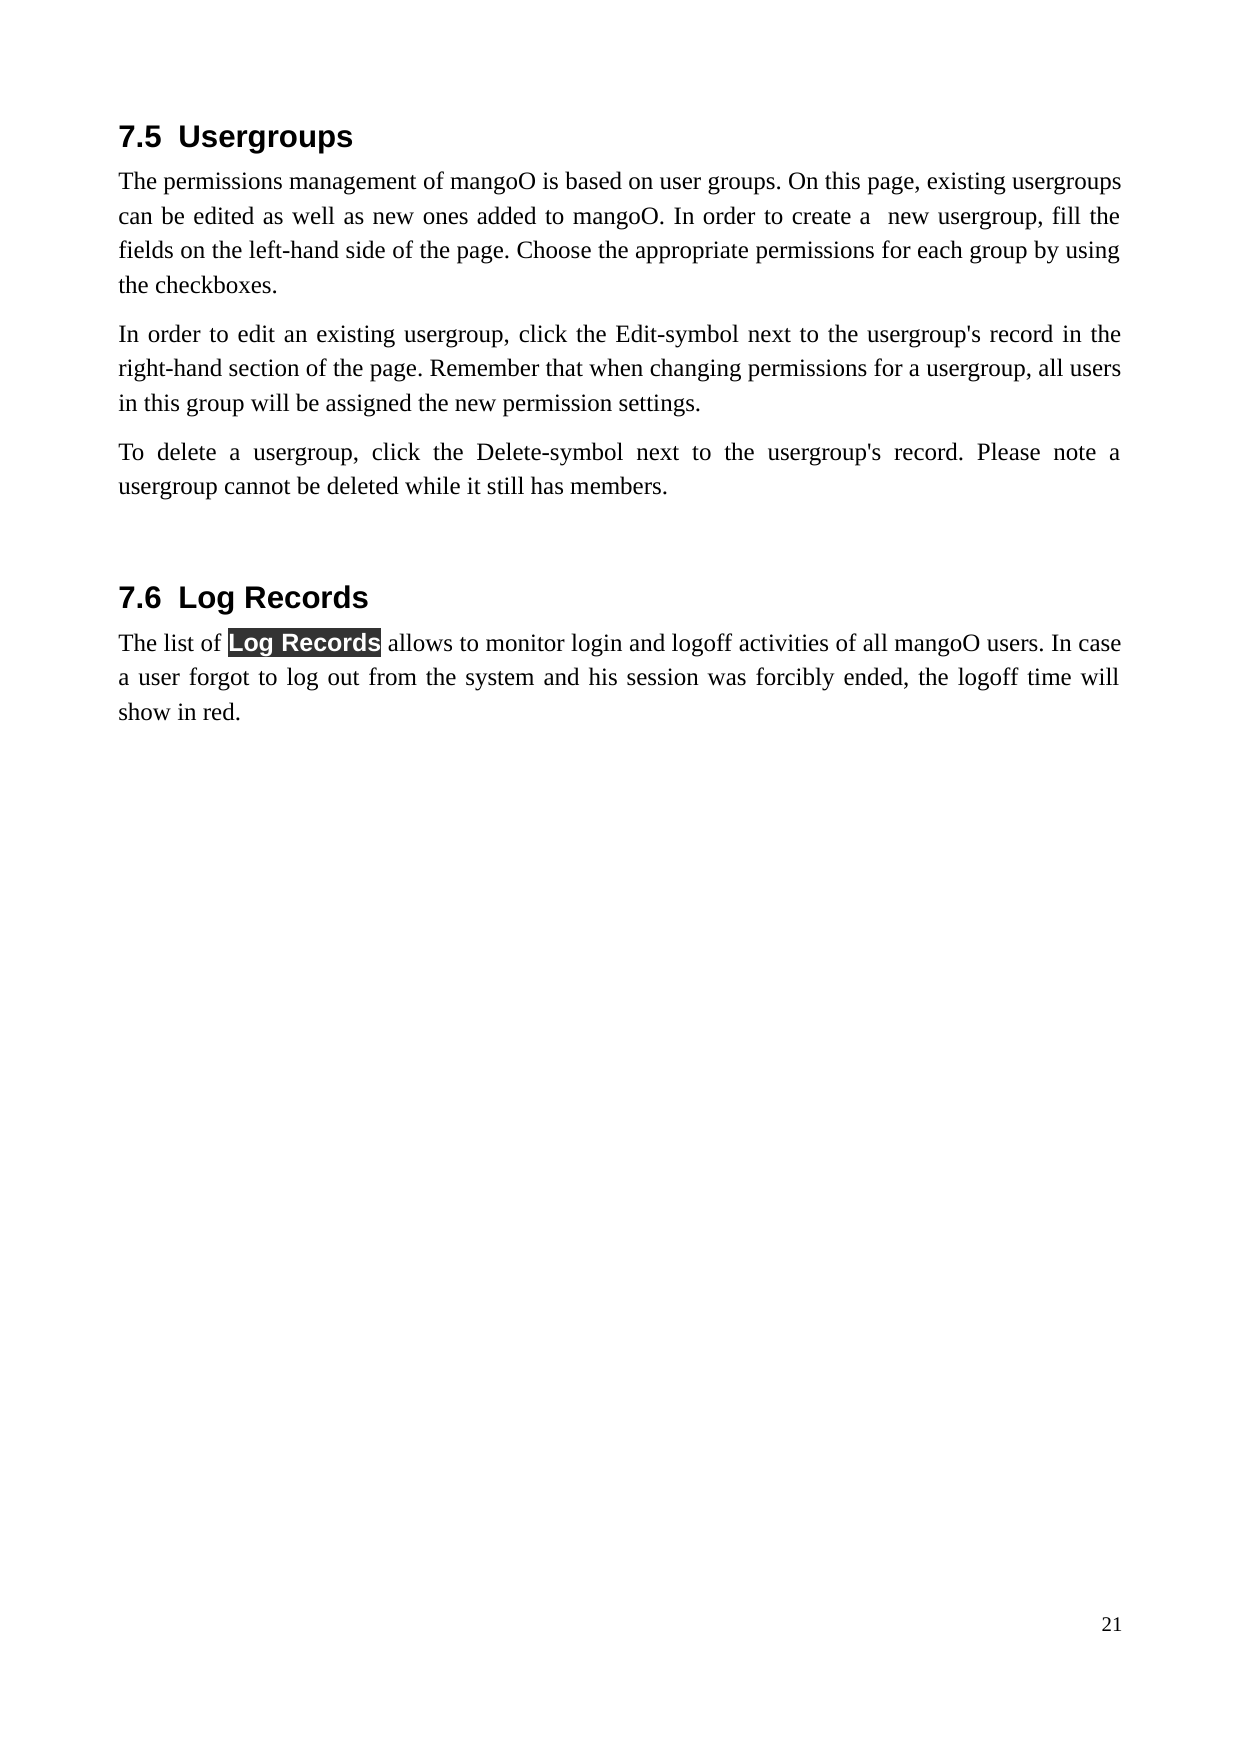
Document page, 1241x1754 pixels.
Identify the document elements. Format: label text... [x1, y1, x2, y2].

subtitle Log Records [118, 579, 1122, 616]
text The permissions management of mangoO is based on user groups. On this page, existing usergroups can be edited as well as new ones added to mangoO. In order to create a new usergroup, fill the fields on the left-hand side of the page. Choose the appropriate permissions for each group by using the checkboxes. [118, 166, 1122, 299]
subtitle Usergroups [118, 118, 1122, 154]
text To delete a usergroup, click the Delete-symbol next to the usergroup's record. Please note a usergroup cannot be deleted while it still has members. [118, 437, 1122, 500]
text The list of Log Records allows to monitor login and logoff activities of all mangoO users. In case a user forgot to log out from the system and his session was forcibly ended, the logoff time will show in red. [118, 628, 1122, 726]
text In order to edit an existing usergroup, click the Edit-symbol next to the usergroup's record in the right-hand section of the page. Remember that when changing permissions for a usergroup, all users in this group will be assigned the new permission settings. [118, 319, 1122, 417]
